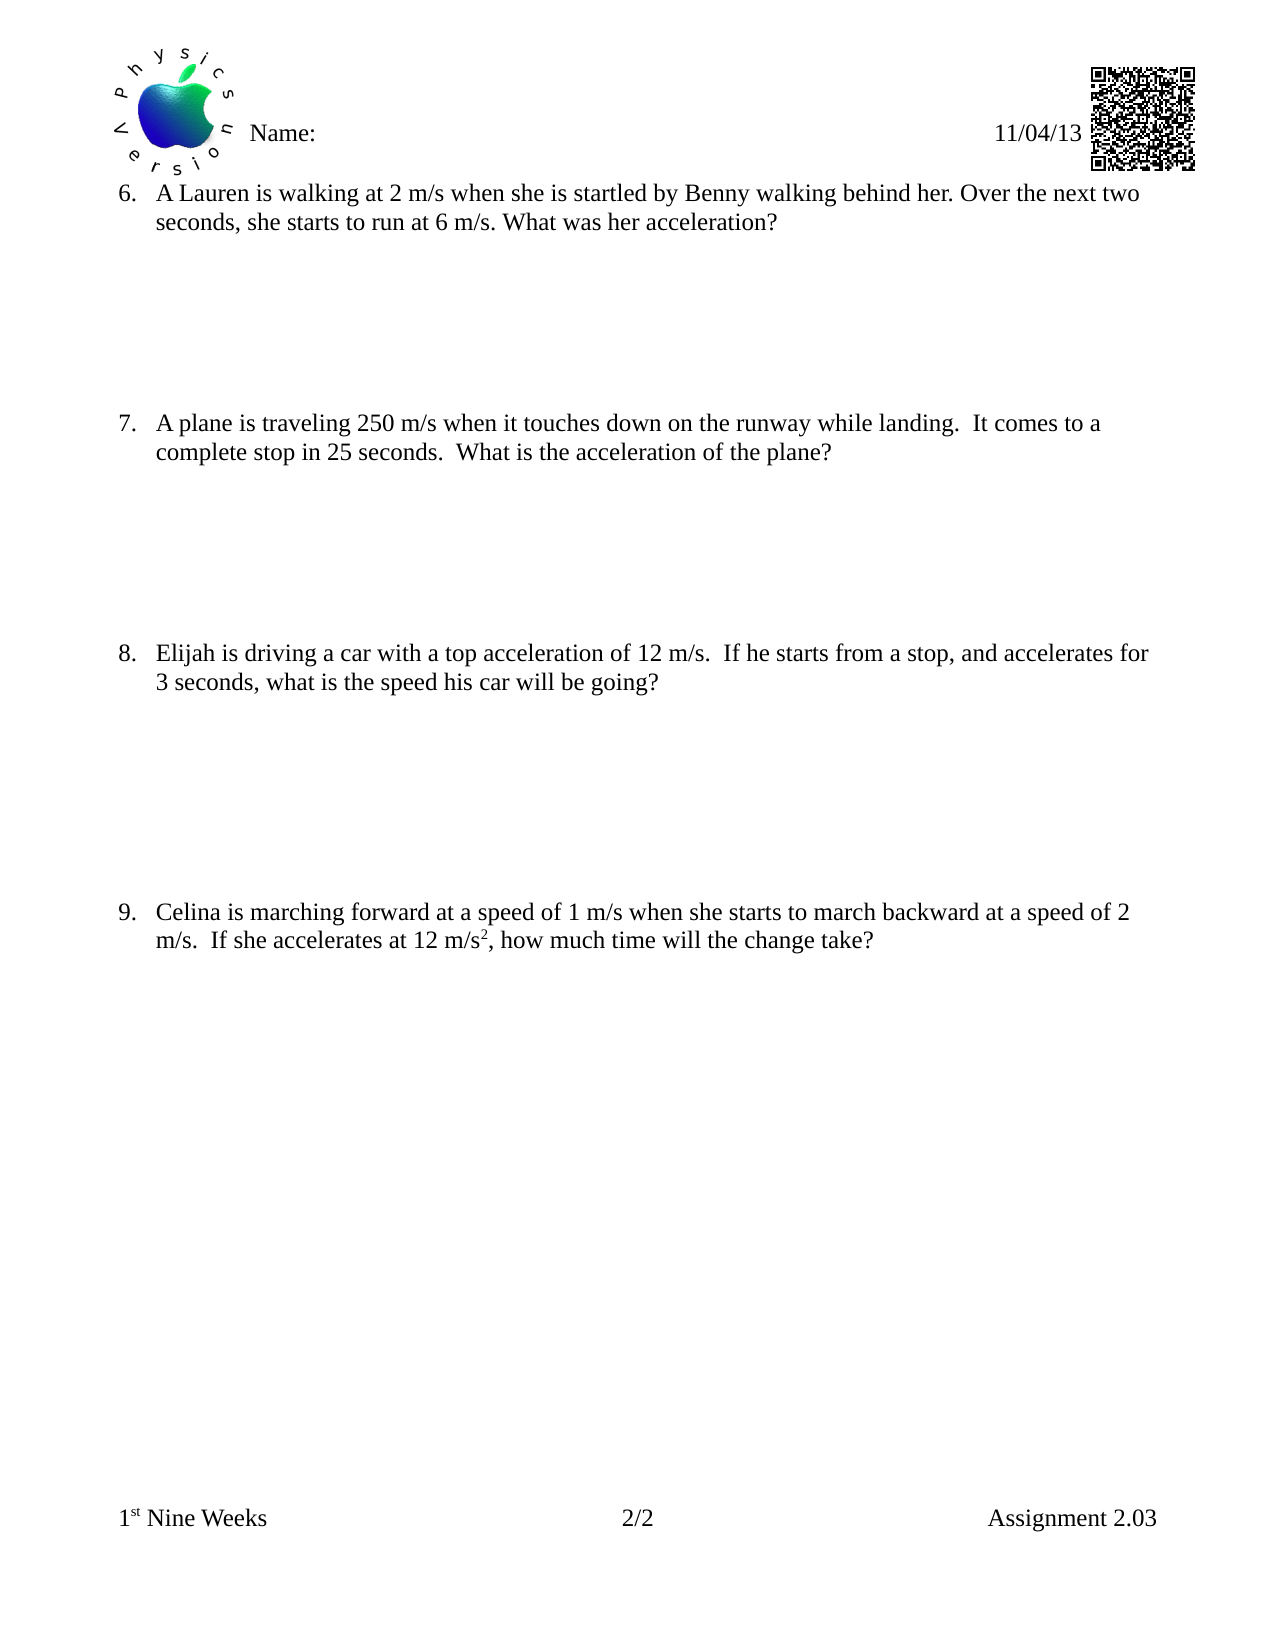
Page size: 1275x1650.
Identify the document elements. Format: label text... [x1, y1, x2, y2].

picture [113, 48, 234, 176]
list Celina is marching forward at a speed of 1 m/s when she starts to march backward at a speed of 2 m/s. If she accelerates at 12 m/s2, how much time will the change take? [118, 897, 1157, 954]
list Elijah is driving a car with a top acceleration of 12 m/s. If he starts from a stop, and accelerates for 3 seconds, what is the speed his car will be going? [118, 638, 1157, 696]
list A plane is traveling 250 m/s when it touches down on the runway while landing. It comes to a complete stop in 25 seconds. What is the acceleration of the plane? [118, 408, 1157, 466]
picture [1082, 58, 1203, 179]
list A Lauren is walking at 2 m/s when she is startled by Benny walking behind her. Over the next two seconds, she starts to run at 6 m/s. What was her acceleration? [118, 176, 1157, 236]
